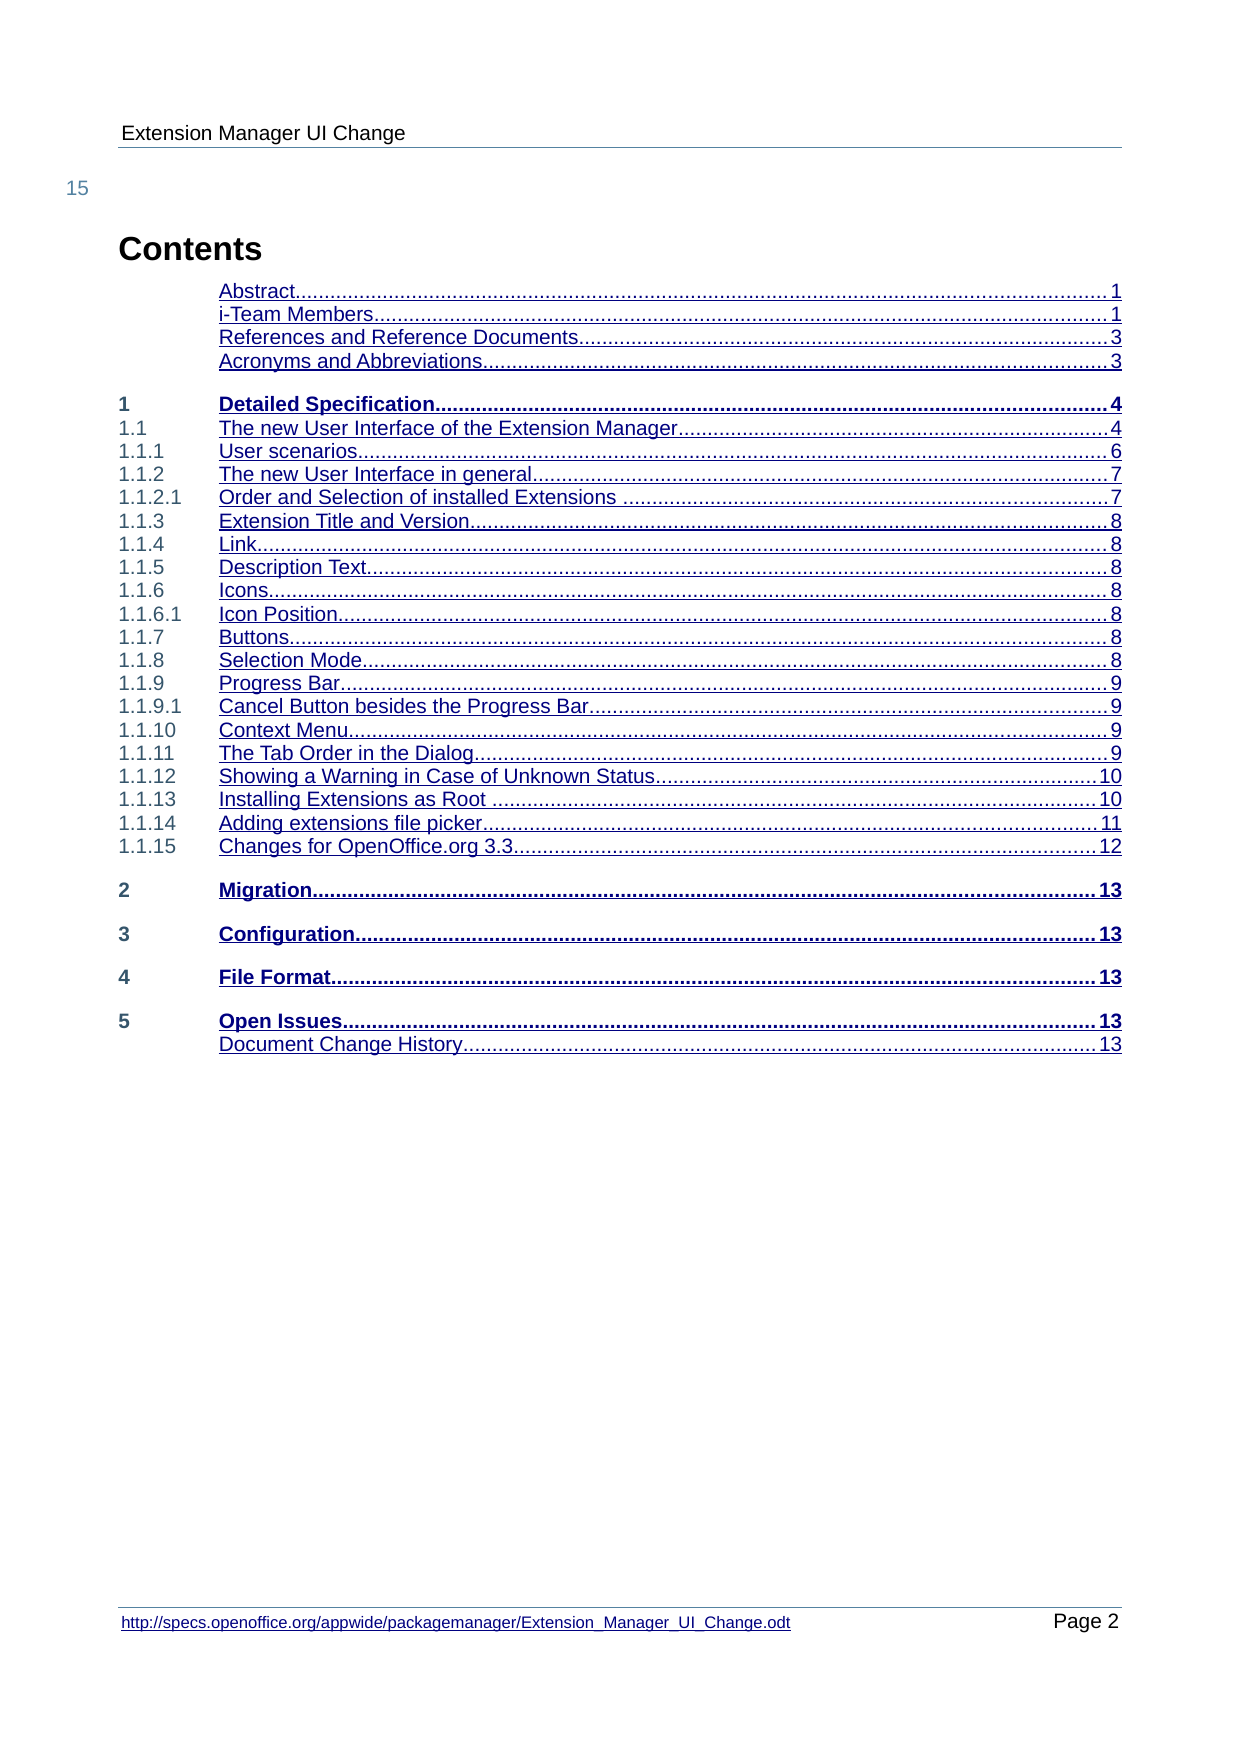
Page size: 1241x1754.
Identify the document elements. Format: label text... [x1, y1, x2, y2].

text 1.1.2.1 Order and Selection of installed Extensions 7 [118, 486, 1122, 509]
text 1.1.13 Installing Extensions as Root 10 [118, 788, 1122, 811]
text 1.1.10 Context Menu 9 [118, 718, 1122, 741]
text 1.1.14 Adding extensions file picker 11 [118, 811, 1122, 834]
text 1.1.6.1 Icon Position 8 [118, 602, 1122, 625]
text Abstract 1 [118, 279, 1122, 303]
text 1.1.7 Buttons 8 [118, 625, 1122, 648]
text 1.1.15 Changes for OpenOffice.org 3.3 12 [118, 834, 1122, 858]
text 3 Configuration 13 [118, 922, 1122, 945]
text 4 File Format 13 [118, 966, 1122, 989]
text 1.1.11 The Tab Order in the Dialog 9 [118, 741, 1122, 765]
text Document Change History 13 [118, 1033, 1122, 1056]
text 1.1.12 Showing a Warning in Case of Unknown Status 10 [118, 765, 1122, 788]
text Acronyms and Abbreviations 3 [118, 349, 1122, 372]
text 1.1.9.1 Cancel Button besides the Progress Bar 9 [118, 695, 1122, 718]
text 1.1.3 Extension Title and Version 8 [118, 509, 1122, 532]
subtitle Contents [118, 230, 1122, 267]
text 1.1.5 Description Text 8 [118, 556, 1122, 579]
text i-Team Members 1 [118, 303, 1122, 326]
text 1.1.8 Selection Mode 8 [118, 648, 1122, 672]
text 1.1.1 User scenarios 6 [118, 439, 1122, 463]
text 1.1.9 Progress Bar 9 [118, 672, 1122, 695]
text 5 Open Issues 13 [118, 1010, 1122, 1033]
text 1.1 The new User Interface of the Extension Manager 4 [118, 416, 1122, 439]
text 2 Migration 13 [118, 878, 1122, 901]
text References and Reference Documents 3 [118, 326, 1122, 349]
text 1.1.6 Icons 8 [118, 579, 1122, 602]
text 1.1.4 Link 8 [118, 532, 1122, 556]
text 1 Detailed Specification 4 [118, 393, 1122, 416]
text 1.1.2 The new User Interface in general 7 [118, 463, 1122, 486]
